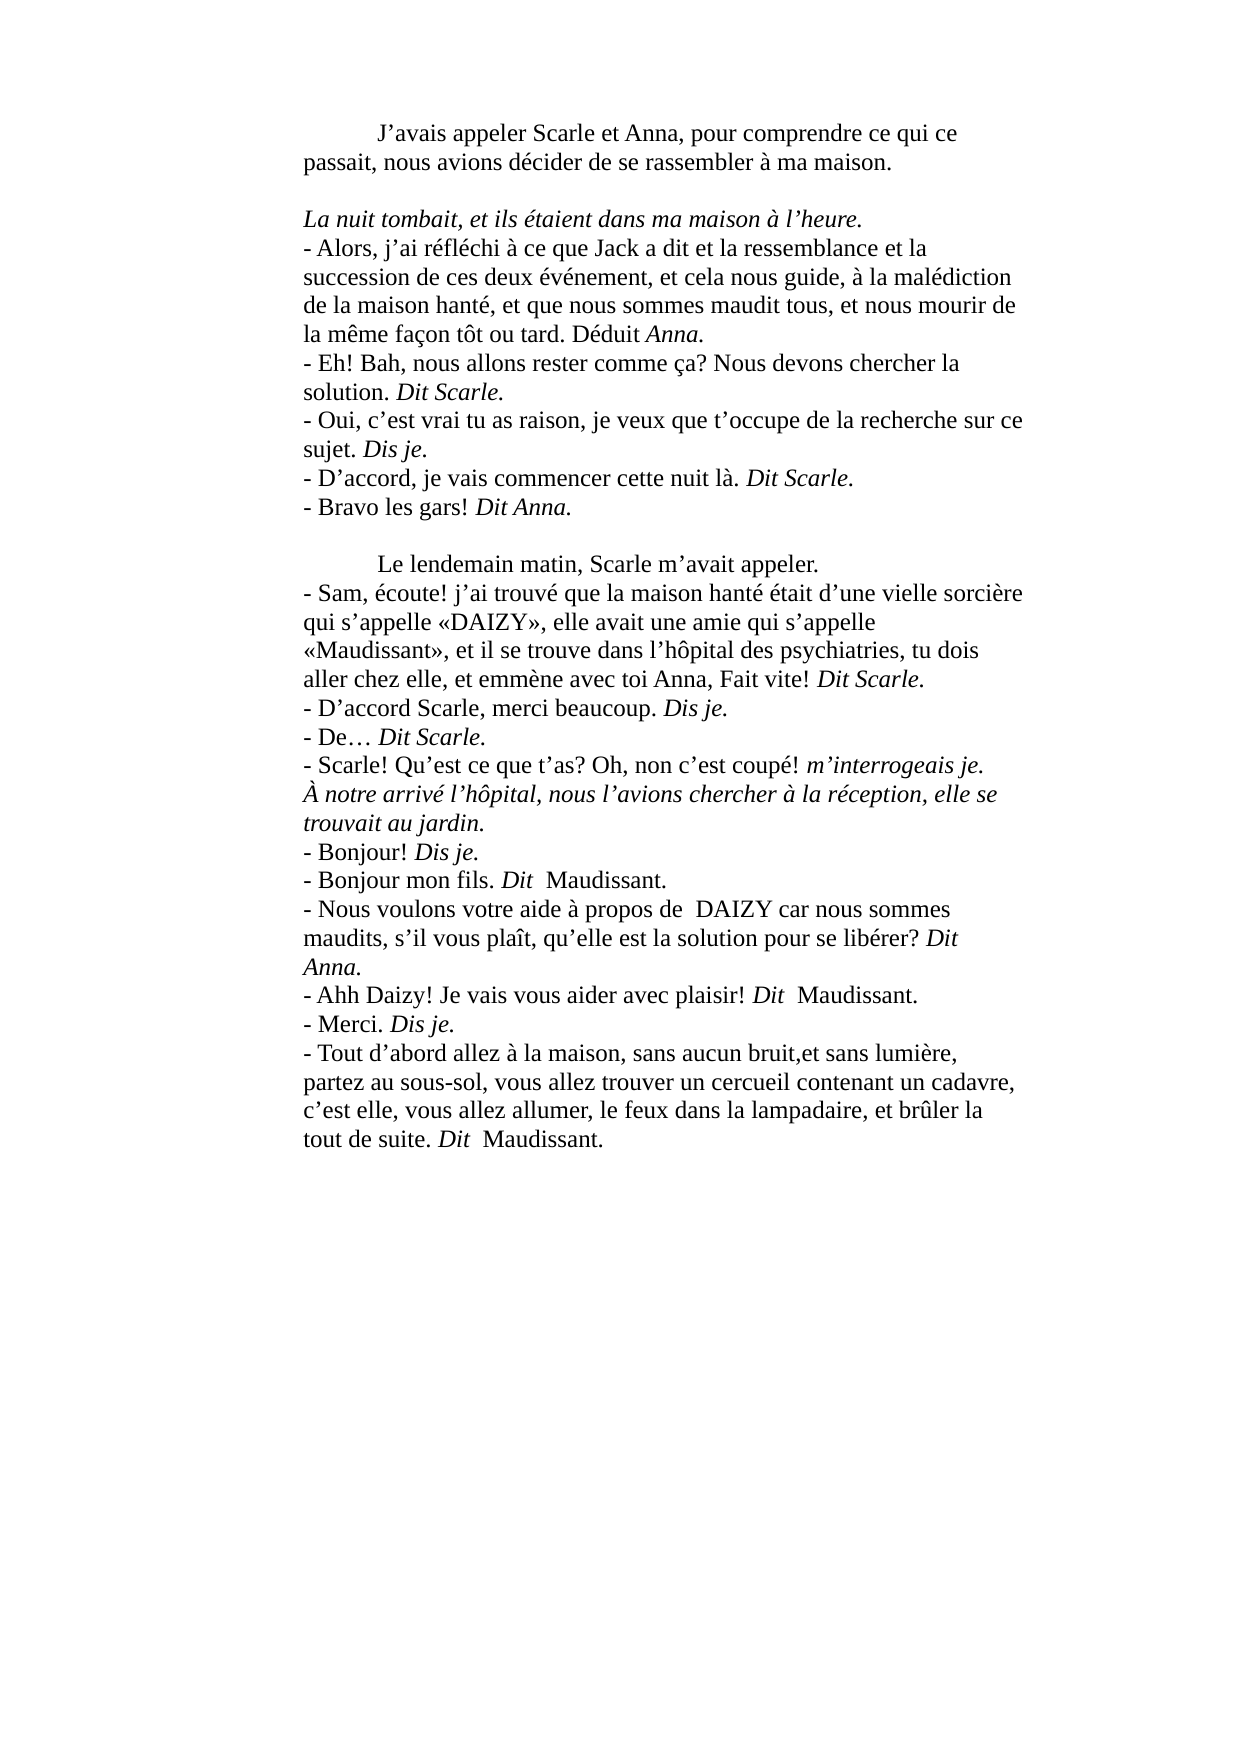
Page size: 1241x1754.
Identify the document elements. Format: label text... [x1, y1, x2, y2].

text - Ahh Daizy! Je vais vous aider avec plaisir! Dit Maudissant. [303, 981, 1023, 1009]
text - Nous voulons votre aide à propos de DAIZY car nous sommes maudits, s’il vous plaît, qu’elle est la solution pour se libérer? Dit Anna. [303, 894, 1023, 981]
text - Bravo les gars! Dit Anna. [303, 492, 1023, 521]
text - Sam, écoute! j’ai trouvé que la maison hanté était d’une vielle sorcière qui s’appelle «DAIZY», elle avait une amie qui s’appelle «Maudissant», et il se trouve dans l’hôpital des psychiatries, tu dois aller chez elle, et emmène avec toi Anna, Fait vite! Dit Scarle. [303, 578, 1023, 693]
text - D’accord, je vais commencer cette nuit là. Dit Scarle. [303, 463, 1023, 492]
text - Alors, j’ai réfléchi à ce que Jack a dit et la ressemblance et la succession de ces deux événement, et cela nous guide, à la malédiction de la maison hanté, et que nous sommes maudit tous, et nous mourir de la même façon tôt ou tard. Déduit Anna. [303, 233, 1023, 348]
text - Eh! Bah, nous allons rester comme ça? Nous devons chercher la solution. Dit Scarle. [303, 348, 1023, 406]
text - Scarle! Qu’est ce que t’as? Oh, non c’est coupé! m’interrogeais je. [303, 751, 1023, 779]
text Le lendemain matin, Scarle m’avait appeler. [303, 549, 1023, 578]
text - De… Dit Scarle. [303, 722, 1023, 751]
text J’avais appeler Scarle et Anna, pour comprendre ce qui ce passait, nous avions décider de se rassembler à ma maison. [303, 118, 1023, 176]
text - Oui, c’est vrai tu as raison, je veux que t’occupe de la recherche sur ce sujet. Dis je. [303, 406, 1023, 463]
text - Merci. Dis je. [303, 1009, 1023, 1038]
text - Bonjour! Dis je. [303, 837, 1023, 866]
text - Bonjour mon fils. Dit Maudissant. [303, 866, 1023, 894]
text - D’accord Scarle, merci beaucoup. Dis je. [303, 693, 1023, 722]
text La nuit tombait, et ils étaient dans ma maison à l’heure. [303, 204, 1023, 233]
text À notre arrivé l’hôpital, nous l’avions chercher à la réception, elle se trouvait au jardin. [303, 779, 1023, 837]
text - Tout d’abord allez à la maison, sans aucun bruit,et sans lumière, partez au sous-sol, vous allez trouver un cercueil contenant un cadavre, c’est elle, vous allez allumer, le feux dans la lampadaire, et brûler la tout de suite. Dit Maudissant. [303, 1038, 1023, 1153]
